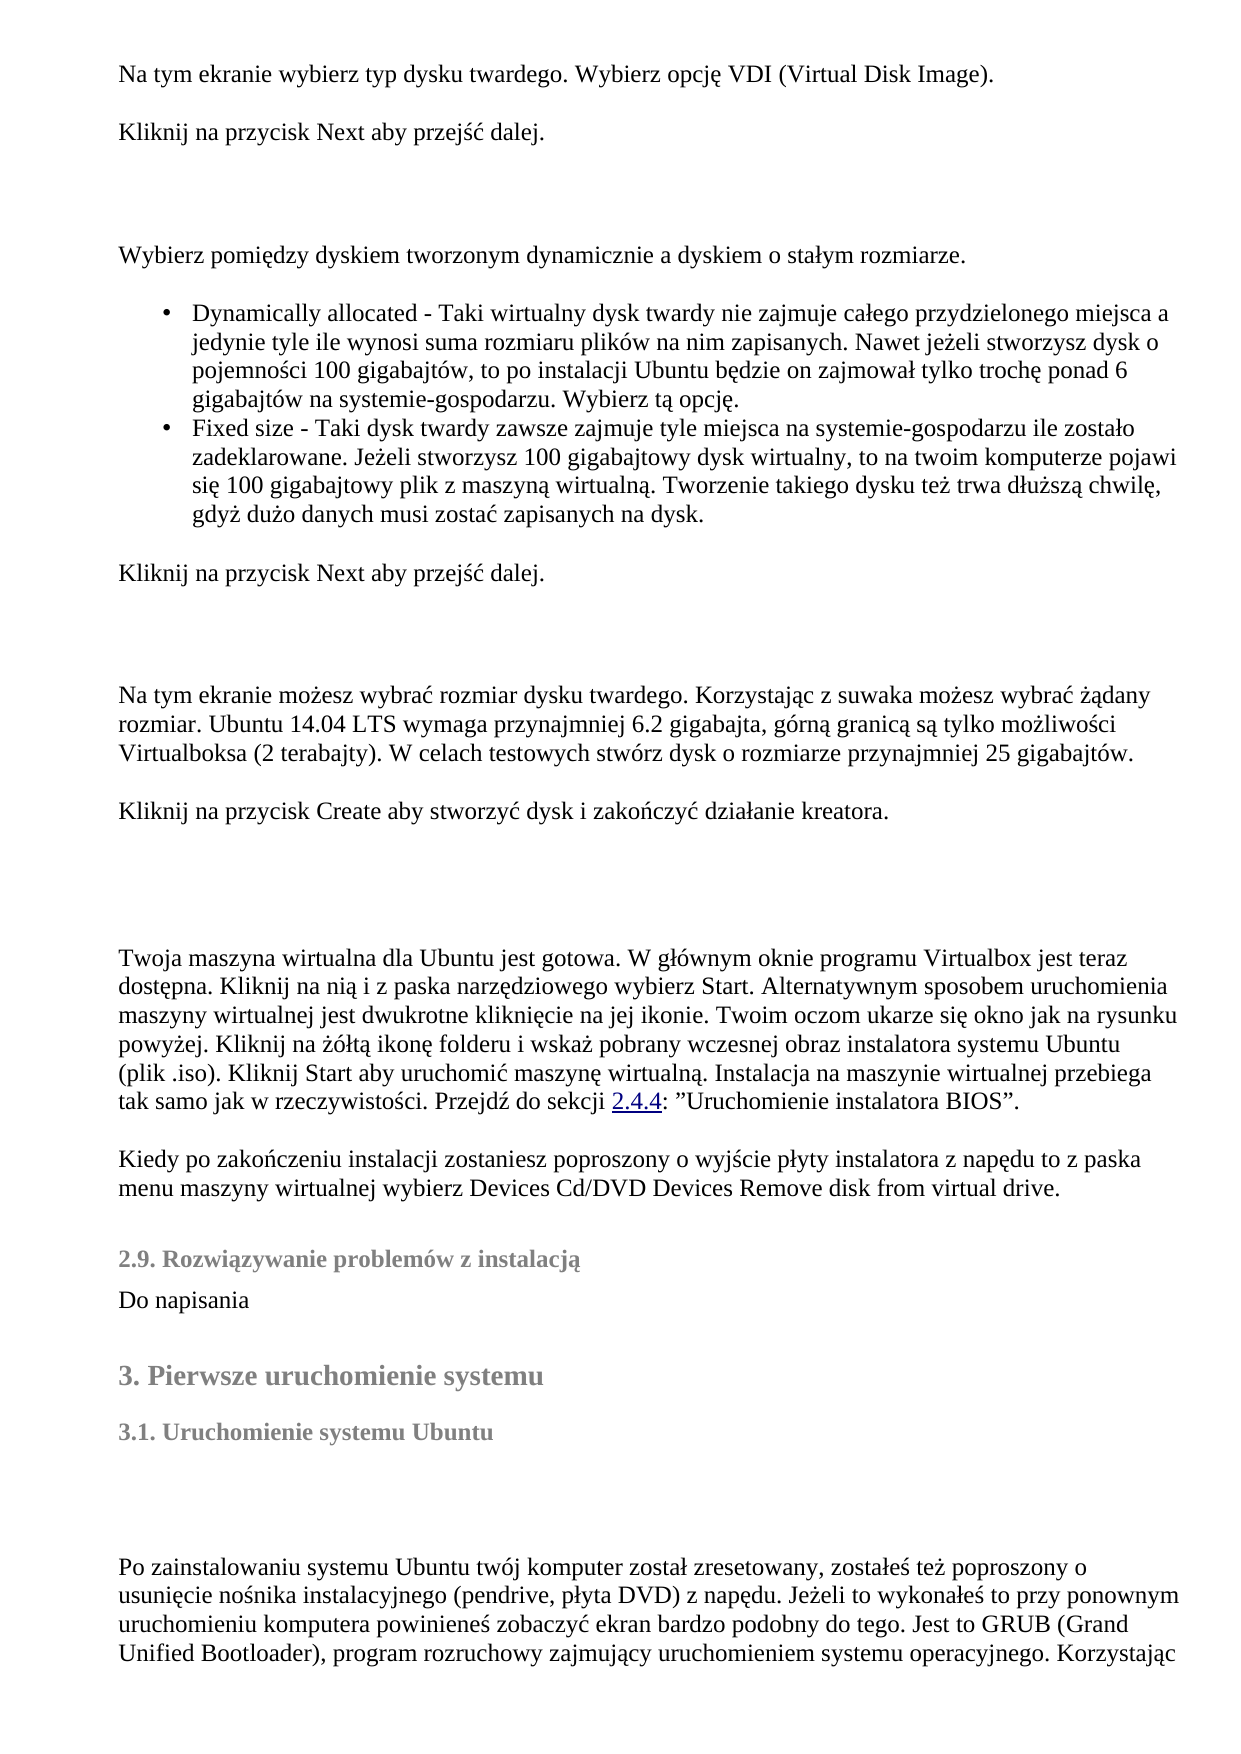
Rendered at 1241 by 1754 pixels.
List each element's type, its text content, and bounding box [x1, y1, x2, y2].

list Fixed size - Taki dysk twardy zawsze zajmuje tyle miejsca na systemie-gospodarzu ile zostało zadeklarowane. Jeżeli stworzysz 100 gigabajtowy dysk wirtualny, to na twoim komputerze pojawi się 100 gigabajtowy plik z maszyną wirtualną. Tworzenie takiego dysku też trwa dłuższą chwilę, gdyż dużo danych musi zostać zapisanych na dysk. [162, 413, 1181, 528]
text Kliknij na przycisk Next aby przejść dalej. [118, 558, 1181, 586]
text Do napisania [118, 1285, 1181, 1314]
text Kliknij na przycisk Create aby stworzyć dysk i zakończyć działanie kreatora. [118, 796, 1181, 825]
text Na tym ekranie wybierz typ dysku twardego. Wybierz opcję VDI (Virtual Disk Image). [118, 59, 1181, 88]
text Kliknij na przycisk Next aby przejść dalej. [118, 117, 1181, 146]
subtitle 2.9. Rozwiązywanie problemów z instalacją [118, 1244, 1181, 1273]
text Na tym ekranie możesz wybrać rozmiar dysku twardego. Korzystając z suwaka możesz wybrać żądany rozmiar. Ubuntu 14.04 LTS wymaga przynajmniej 6.2 gigabajta, górną granicą są tylko możliwości Virtualboksa (2 terabajty). W celach testowych stwórz dysk o rozmiarze przynajmniej 25 gigabajtów. [118, 680, 1181, 766]
list Dynamically allocated - Taki wirtualny dysk twardy nie zajmuje całego przydzielonego miejsca a jedynie tyle ile wynosi suma rozmiaru plików na nim zapisanych. Nawet jeżeli stworzysz dysk o pojemności 100 gigabajtów, to po instalacji Ubuntu będzie on zajmował tylko trochę ponad 6 gigabajtów na systemie-gospodarzu. Wybierz tą opcję. [162, 298, 1181, 413]
text Wybierz pomiędzy dyskiem tworzonym dynamicznie a dyskiem o stałym rozmiarze. [118, 240, 1181, 269]
subtitle 3.1. Uruchomienie systemu Ubuntu [118, 1417, 1181, 1445]
text Kiedy po zakończeniu instalacji zostaniesz poproszony o wyjście płyty instalatora z napędu to z paska menu maszyny wirtualnej wybierz Devices Cd/DVD Devices Remove disk from virtual drive. [118, 1144, 1181, 1202]
text Po zainstalowaniu systemu Ubuntu twój komputer został zresetowany, zostałeś też poproszony o usunięcie nośnika instalacyjnego (pendrive, płyta DVD) z napędu. Jeżeli to wykonałeś to przy ponownym uruchomieniu komputera powinieneś zobaczyć ekran bardzo podobny do tego. Jest to GRUB (Grand Unified Bootloader), program rozruchowy zajmujący uruchomieniem systemu operacyjnego. Korzystając [118, 1552, 1181, 1667]
subtitle 3. Pierwsze uruchomienie systemu [118, 1358, 1181, 1392]
text Twoja maszyna wirtualna dla Ubuntu jest gotowa. W głównym oknie programu Virtualbox jest teraz dostępna. Kliknij na nią i z paska narzędziowego wybierz Start. Alternatywnym sposobem uruchomienia maszyny wirtualnej jest dwukrotne kliknięcie na jej ikonie. Twoim oczom ukarze się okno jak na rysunku powyżej. Kliknij na żółtą ikonę folderu i wskaż pobrany wczesnej obraz instalatora systemu Ubuntu (plik .iso). Kliknij Start aby uruchomić maszynę wirtualną. Instalacja na maszynie wirtualnej przebiega tak samo jak w rzeczywistości. Przejdź do sekcji 2.4.4: ”Uruchomienie instalatora BIOS”. [118, 943, 1181, 1115]
